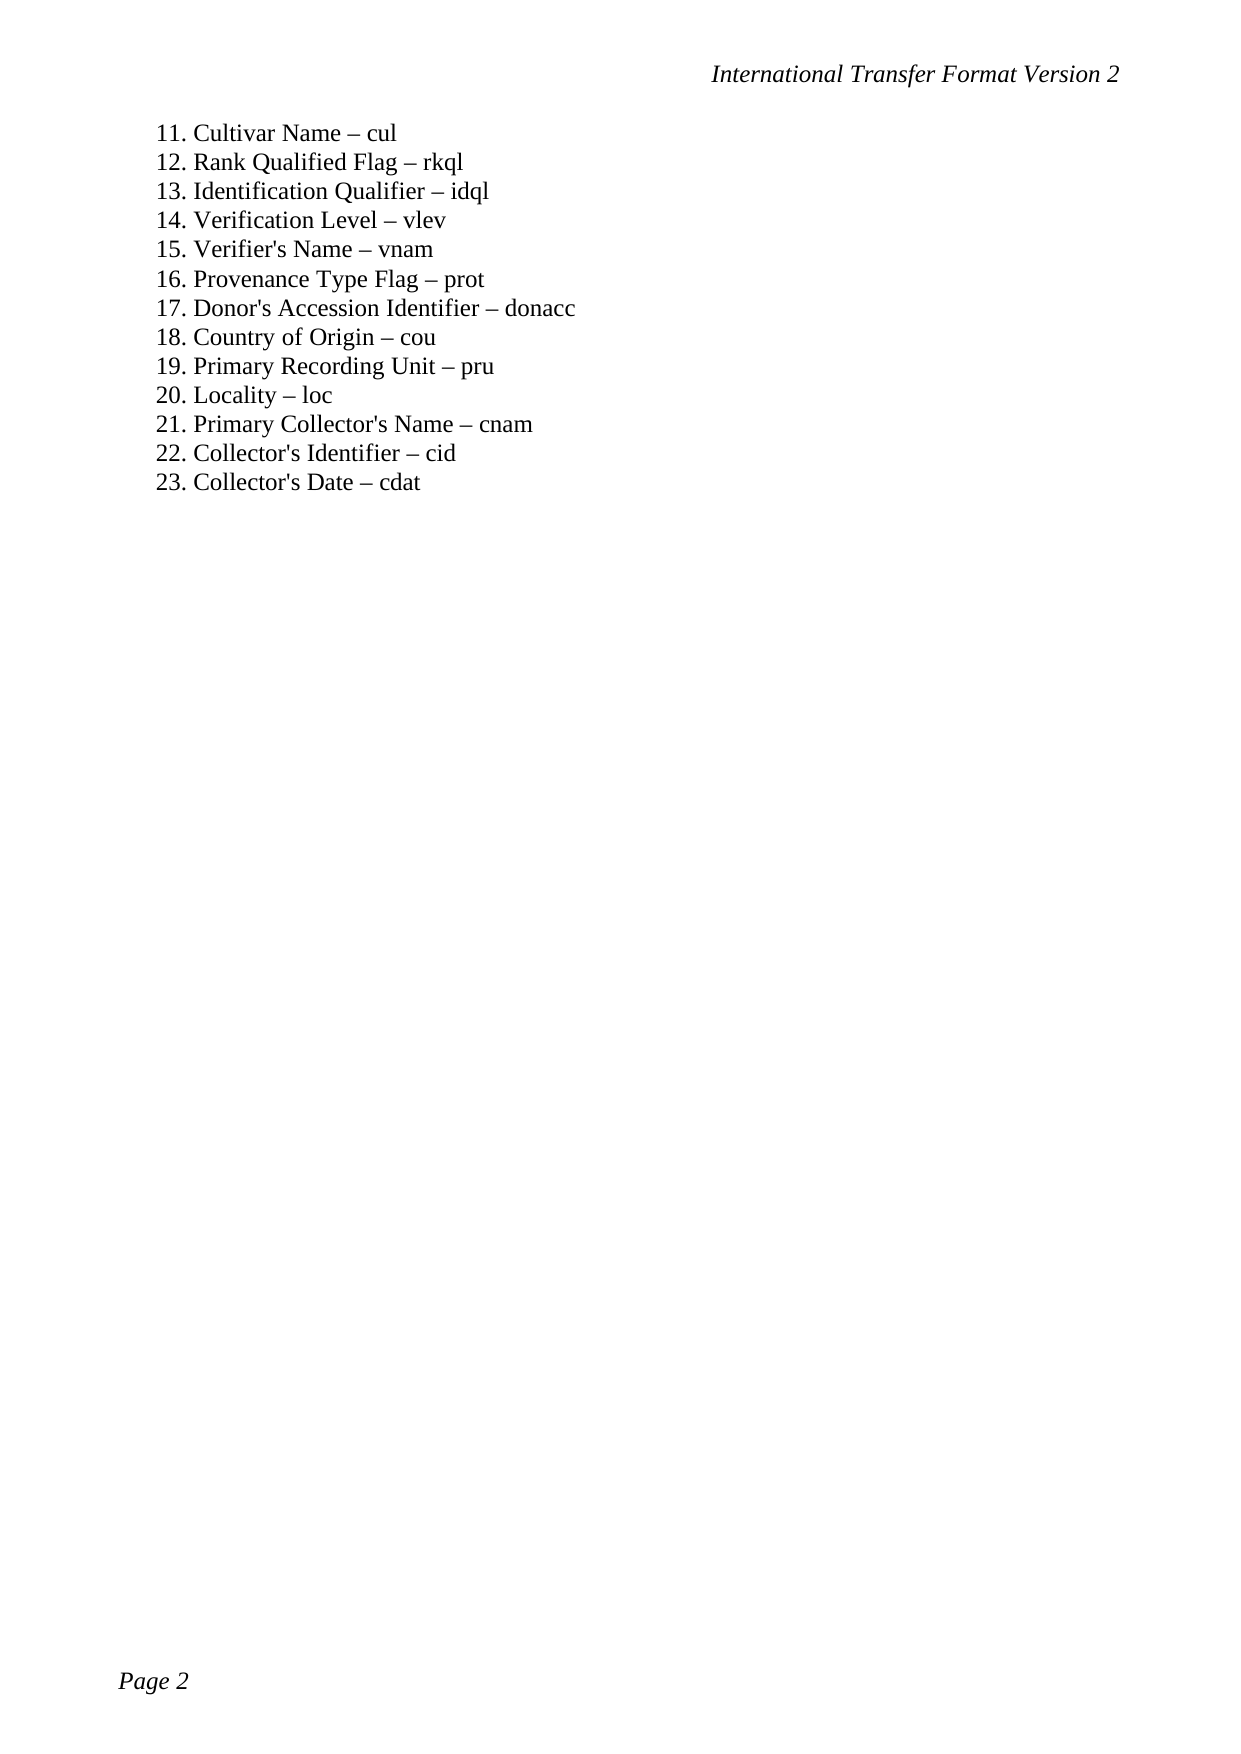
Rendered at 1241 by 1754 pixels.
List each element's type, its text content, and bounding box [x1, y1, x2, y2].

list Primary Recording Unit – pru [156, 351, 1122, 380]
list Cultivar Name – cul [156, 118, 1122, 147]
list Collector's Date – cdat [156, 467, 1122, 496]
list Rank Qualified Flag – rkql [156, 147, 1122, 176]
list Country of Origin – cou [156, 322, 1122, 351]
list Donor's Accession Identifier – donacc [156, 292, 1122, 322]
list Primary Collector's Name – cnam [156, 409, 1122, 438]
list Verification Level – vlev [156, 205, 1122, 234]
list Identification Qualifier – idql [156, 176, 1122, 205]
list Collector's Identifier – cid [156, 438, 1122, 467]
list Verifier's Name – vnam [156, 234, 1122, 263]
list Provenance Type Flag – prot [156, 263, 1122, 292]
list Locality – loc [156, 380, 1122, 409]
